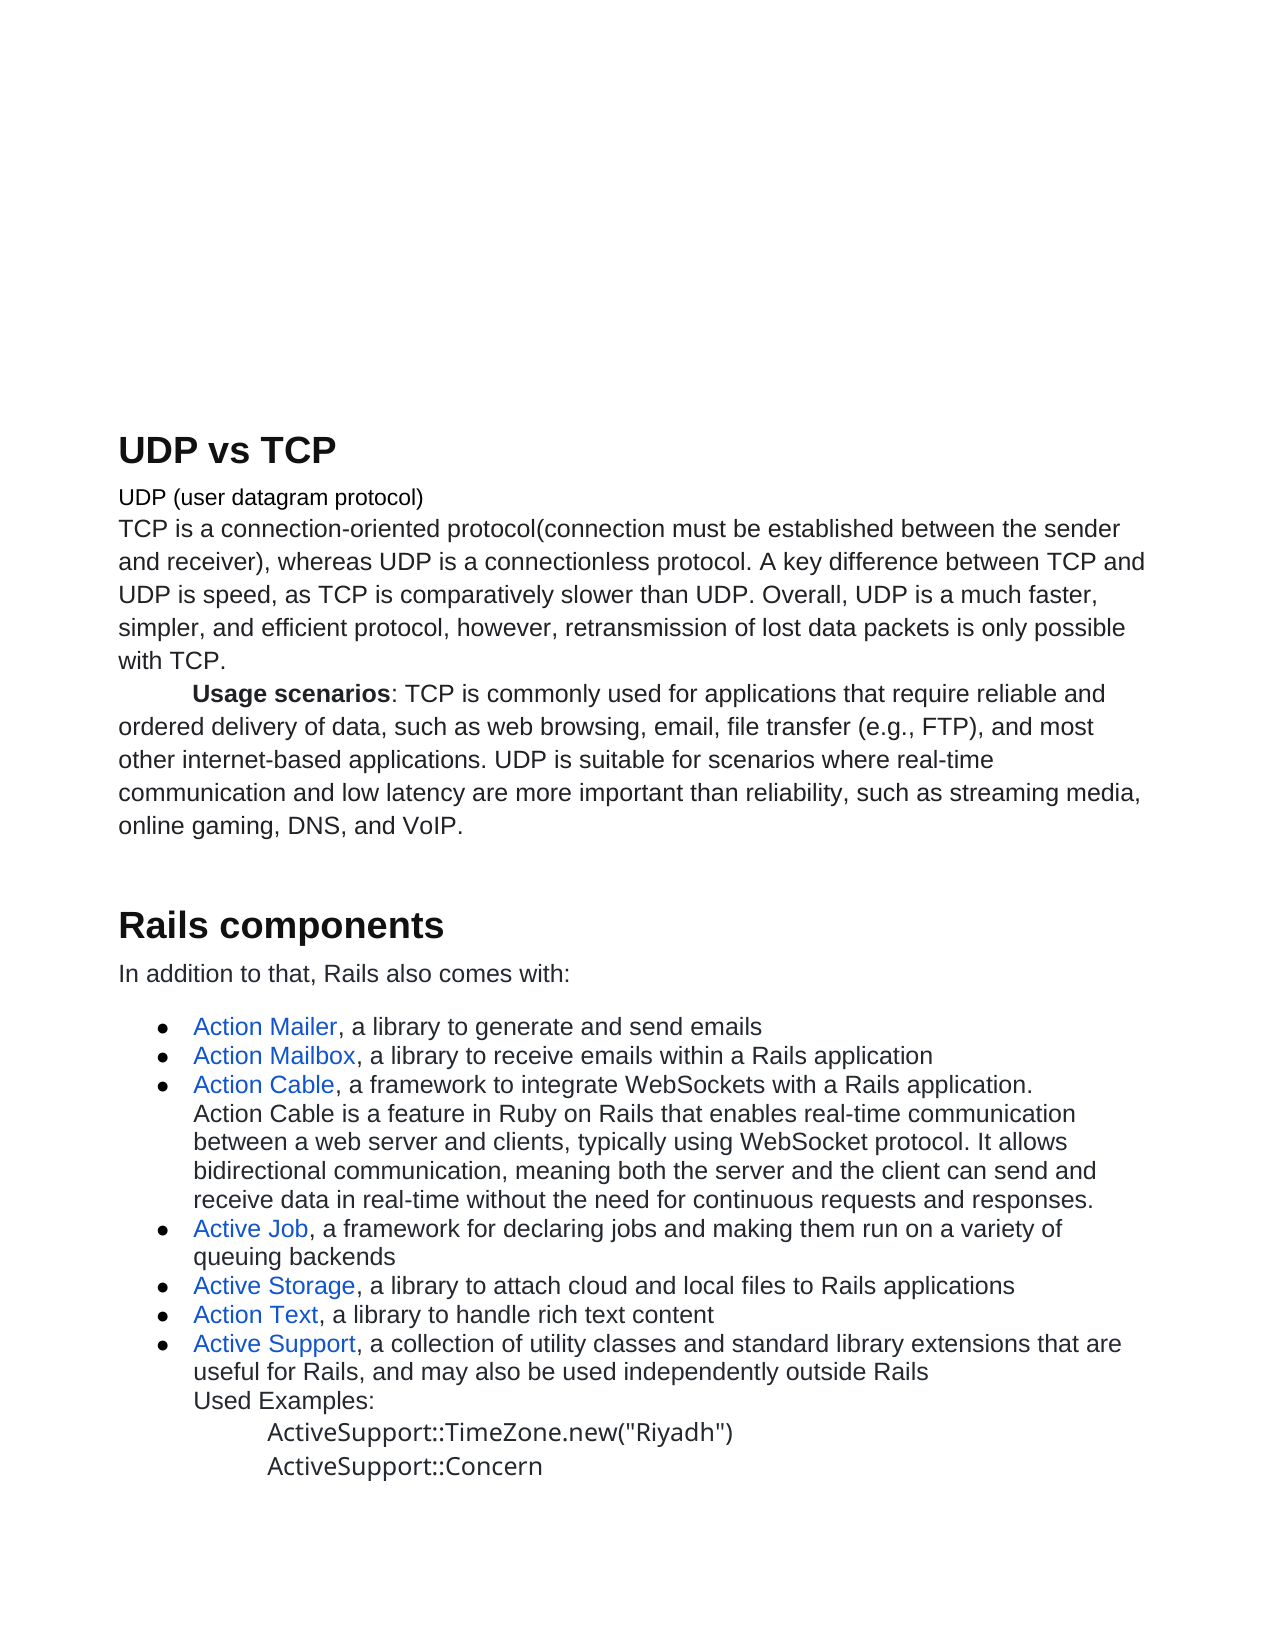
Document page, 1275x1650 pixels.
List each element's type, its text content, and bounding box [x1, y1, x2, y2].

list Active Storage, a library to attach cloud and local files to Rails applications [156, 1271, 1157, 1300]
list Action Mailer, a library to generate and send emails [156, 1012, 1157, 1041]
text TCP is a connection-oriented protocol(connection must be established between the sender and receiver), whereas UDP is a connectionless protocol. A key difference between TCP and UDP is speed, as TCP is comparatively slower than UDP. Overall, UDP is a much faster, simpler, and efficient protocol, however, retransmission of lost data packets is only possible with TCP. [118, 514, 1157, 675]
list Action Text, a library to handle rich text content [156, 1300, 1157, 1328]
list Action Mailbox, a library to receive emails within a Rails application [156, 1041, 1157, 1070]
list Active Support, a collection of utility classes and standard library extensions that are useful for Rails, and may also be used independently outside Rails Used Examples: ActiveSupport::TimeZone.new("Riyadh") ActiveSupport::Concern [156, 1328, 1157, 1483]
text Usage scenarios: TCP is commonly used for applications that require reliable and ordered delivery of data, such as web browsing, email, file transfer (e.g., FTP), and most other internet-based applications. UDP is suitable for scenarios where real-time communication and low latency are more important than reliability, such as streaming media, online gaming, DNS, and VoIP. [118, 679, 1157, 840]
subtitle UDP vs TCP [118, 428, 1157, 471]
text In addition to that, Rails also comes with: [118, 958, 1157, 987]
text UDP (user datagram protocol) [118, 484, 1157, 510]
subtitle Rails components [118, 902, 1157, 946]
list Action Cable, a framework to integrate WebSockets with a Rails application. Action Cable is a feature in Ruby on Rails that enables real-time communication between a web server and clients, typically using WebSocket protocol. It allows bidirectional communication, meaning both the server and the client can send and receive data in real-time without the need for continuous requests and responses. [156, 1070, 1157, 1213]
list Active Job, a framework for declaring jobs and making them run on a variety of queuing backends [156, 1213, 1157, 1271]
